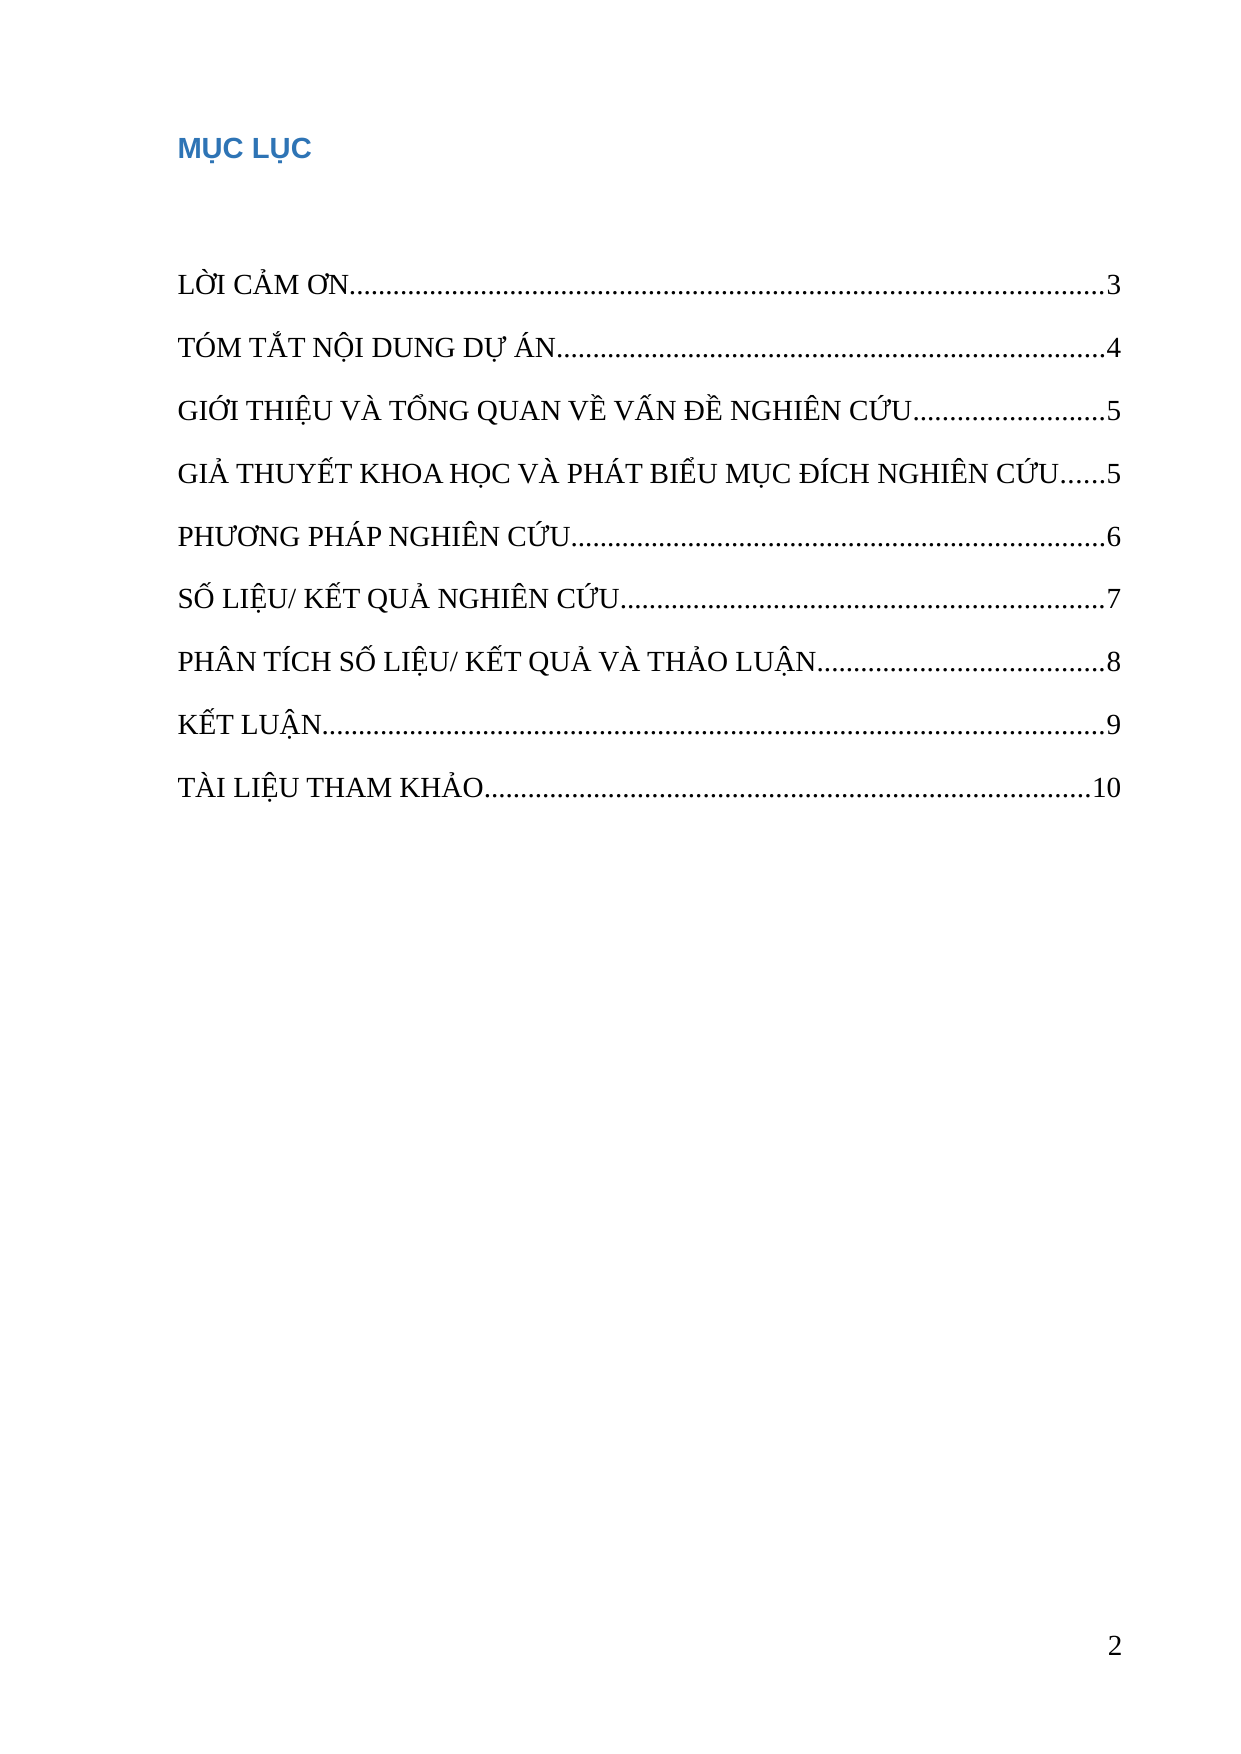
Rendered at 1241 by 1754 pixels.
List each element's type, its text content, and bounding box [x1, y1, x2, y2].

text TÀI LIỆU THAM KHẢO 10 [177, 770, 1122, 803]
text PHƯƠNG PHÁP NGHIÊN CỨU 6 [177, 519, 1122, 552]
text LỜI CẢM ƠN 3 [177, 267, 1122, 301]
text KẾT LUẬN 9 [177, 707, 1122, 741]
text GIẢ THUYẾT KHOA HỌC VÀ PHÁT BIỂU MỤC ĐÍCH NGHIÊN CỨU 5 [177, 456, 1122, 489]
subtitle MỤC LỤC [177, 131, 1122, 164]
text SỐ LIỆU/ KẾT QUẢ NGHIÊN CỨU 7 [177, 581, 1122, 615]
text GIỚI THIỆU VÀ TỔNG QUAN VỀ VẤN ĐỀ NGHIÊN CỨU 5 [177, 393, 1122, 427]
text TÓM TẮT NỘI DUNG DỰ ÁN 4 [177, 330, 1122, 364]
text PHÂN TÍCH SỐ LIỆU/ KẾT QUẢ VÀ THẢO LUẬN 8 [177, 644, 1122, 678]
